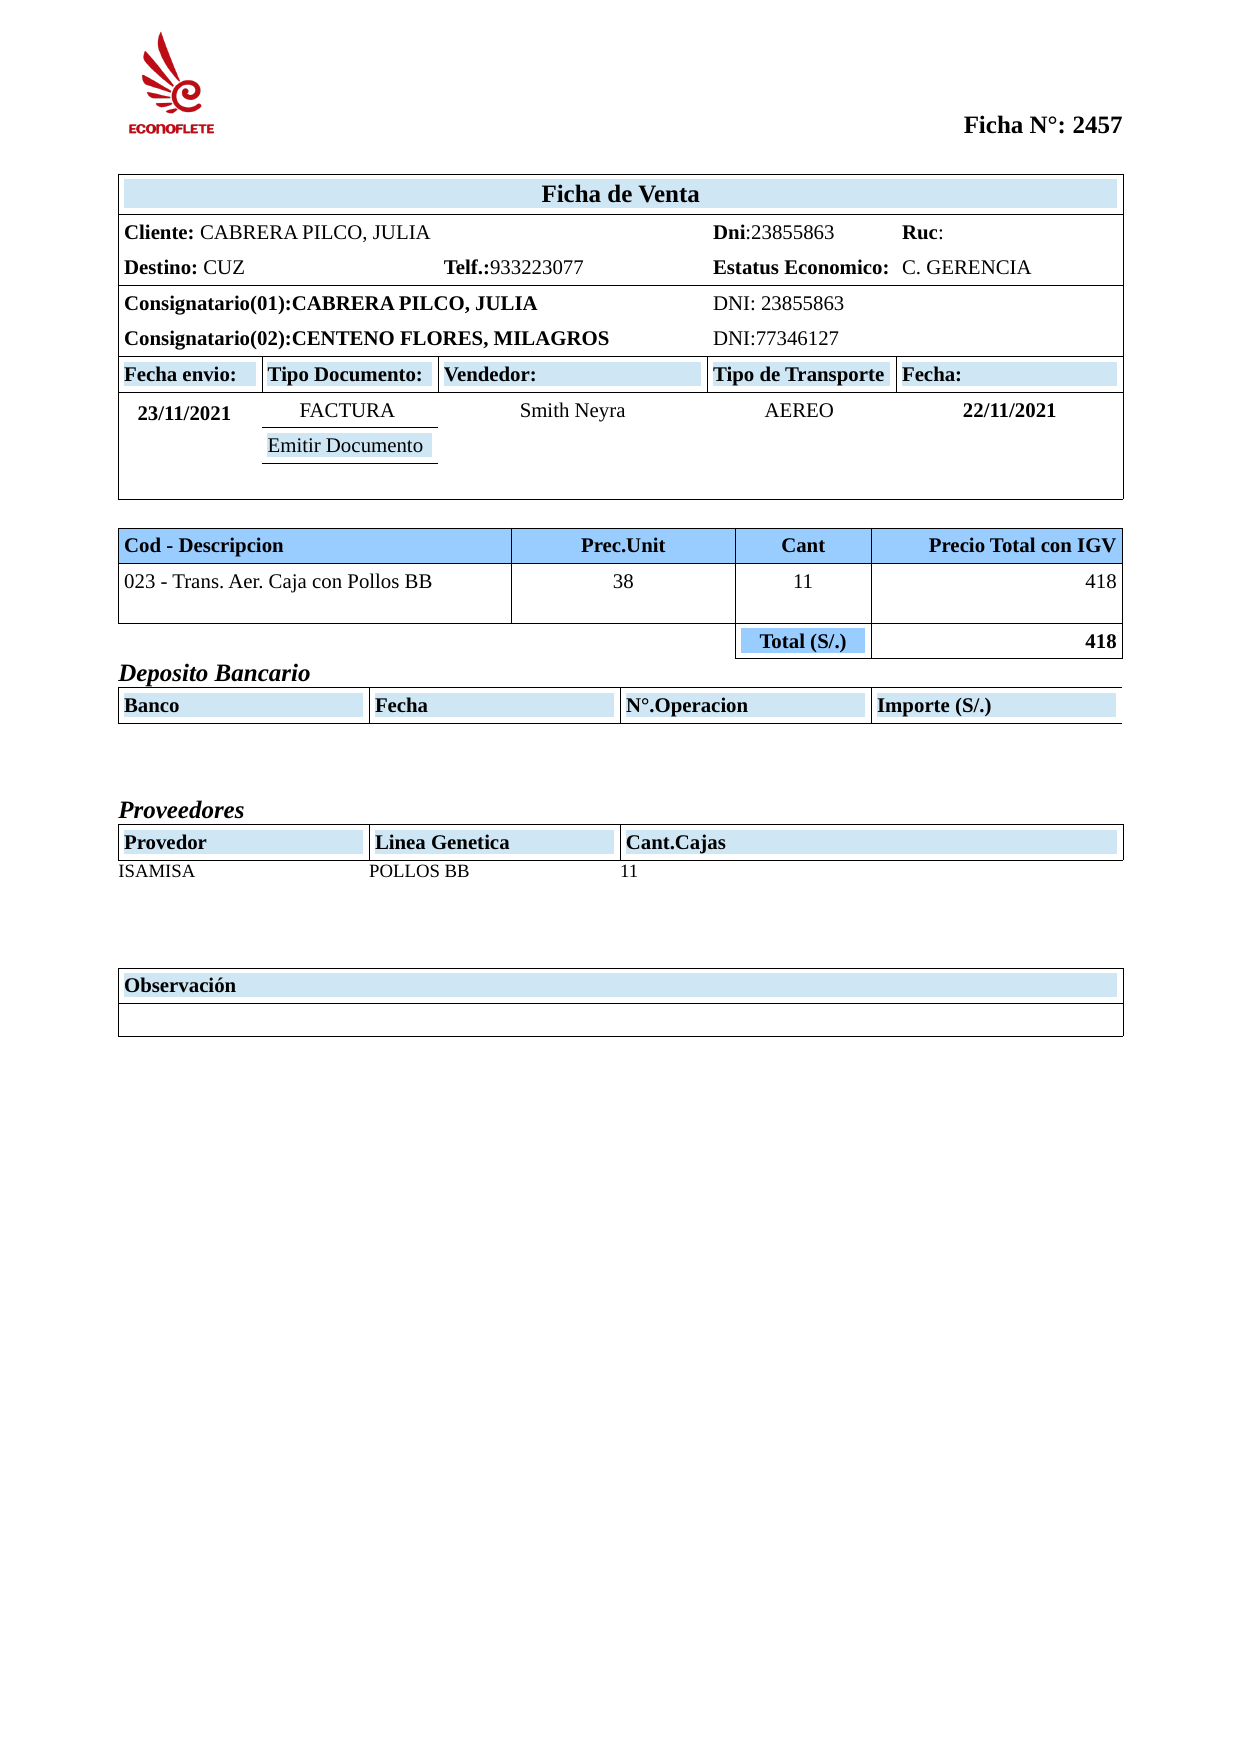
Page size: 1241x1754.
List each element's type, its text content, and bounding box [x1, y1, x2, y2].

table_cell POLLOS BB [369, 861, 620, 881]
table_header N°.Operacion [621, 688, 871, 723]
table_cell [620, 747, 871, 771]
table_cell [118, 624, 511, 658]
table_header Linea Genetica [370, 825, 620, 859]
table_cell Estatus Economico: [707, 249, 896, 285]
table_cell Fecha: [897, 357, 1123, 392]
table_cell [620, 903, 1123, 924]
table_cell Fecha envio: [119, 357, 262, 392]
table_cell [620, 724, 871, 747]
table_cell C. GERENCIA [896, 249, 1123, 285]
table_cell Consignatario(02):CENTENO FLORES, MILAGROS [119, 321, 707, 356]
table_cell 418 [872, 624, 1122, 658]
table_cell Ruc: [896, 215, 1123, 249]
table_cell [118, 771, 369, 795]
table_cell Dni:23855863 [707, 215, 896, 249]
table_header Prec.Unit [512, 529, 735, 563]
table_cell [118, 724, 369, 747]
table_cell [511, 624, 735, 658]
table_header Importe (S/.) [872, 688, 1122, 723]
table_cell [118, 747, 369, 771]
table_cell 38 [512, 564, 735, 623]
table_cell Smith Neyra [438, 393, 707, 498]
table_cell [620, 771, 871, 795]
table_header Observación [119, 969, 1123, 1003]
table_cell [620, 946, 1123, 967]
table_cell 22/11/2021 [896, 393, 1123, 498]
table_cell [369, 924, 620, 946]
table_cell [369, 747, 620, 771]
table_cell Tipo de Transporte [708, 357, 896, 392]
table_cell 11 [620, 861, 1123, 881]
table_cell 11 [736, 564, 871, 623]
table_cell 418 [872, 564, 1122, 623]
table_cell [369, 946, 620, 967]
table_header Banco [119, 688, 369, 723]
table_cell [369, 771, 620, 795]
table_cell [119, 1004, 1123, 1036]
table_header Fecha [370, 688, 620, 723]
table_cell DNI:77346127 [707, 321, 1123, 356]
table_cell AEREO [707, 393, 896, 498]
table_cell [118, 903, 369, 924]
table_cell DNI: 23855863 [707, 286, 1123, 321]
table_cell Tipo Documento: [263, 357, 438, 392]
table_header Provedor [119, 825, 369, 859]
table_header Precio Total con IGV [872, 529, 1122, 563]
table_header Ficha de Venta [119, 175, 1123, 214]
table_header Cant.Cajas [621, 825, 1123, 859]
table_cell [369, 881, 620, 903]
table_cell FACTURA [262, 393, 438, 427]
table_cell Vendedor: [439, 357, 707, 392]
table_cell [620, 881, 1123, 903]
text Deposito Bancario [118, 658, 1122, 687]
table_cell Total (S/.) [736, 624, 871, 658]
table_cell [871, 724, 1122, 747]
table_cell Telf.:933223077 [438, 249, 707, 285]
picture [118, 31, 225, 134]
table_cell Consignatario(01):CABRERA PILCO, JULIA [119, 286, 707, 321]
table_cell [871, 747, 1122, 771]
table_cell Emitir Documento [262, 428, 438, 463]
table_cell [369, 903, 620, 924]
table_cell [118, 881, 369, 903]
table_header Cod - Descripcion [119, 529, 511, 563]
table_cell ISAMISA [118, 861, 369, 881]
text Proveedores [118, 795, 1122, 824]
table_cell [620, 924, 1123, 946]
table_header Cant [736, 529, 871, 563]
table_cell [262, 464, 438, 498]
table_cell Destino: CUZ [119, 249, 438, 285]
table_cell 23/11/2021 [119, 393, 262, 498]
table_cell Cliente: CABRERA PILCO, JULIA [119, 215, 707, 249]
table_cell [118, 946, 369, 967]
table_cell [118, 924, 369, 946]
table_cell [369, 724, 620, 747]
table_cell 023 - Trans. Aer. Caja con Pollos BB [119, 564, 511, 623]
table_cell [871, 771, 1122, 795]
